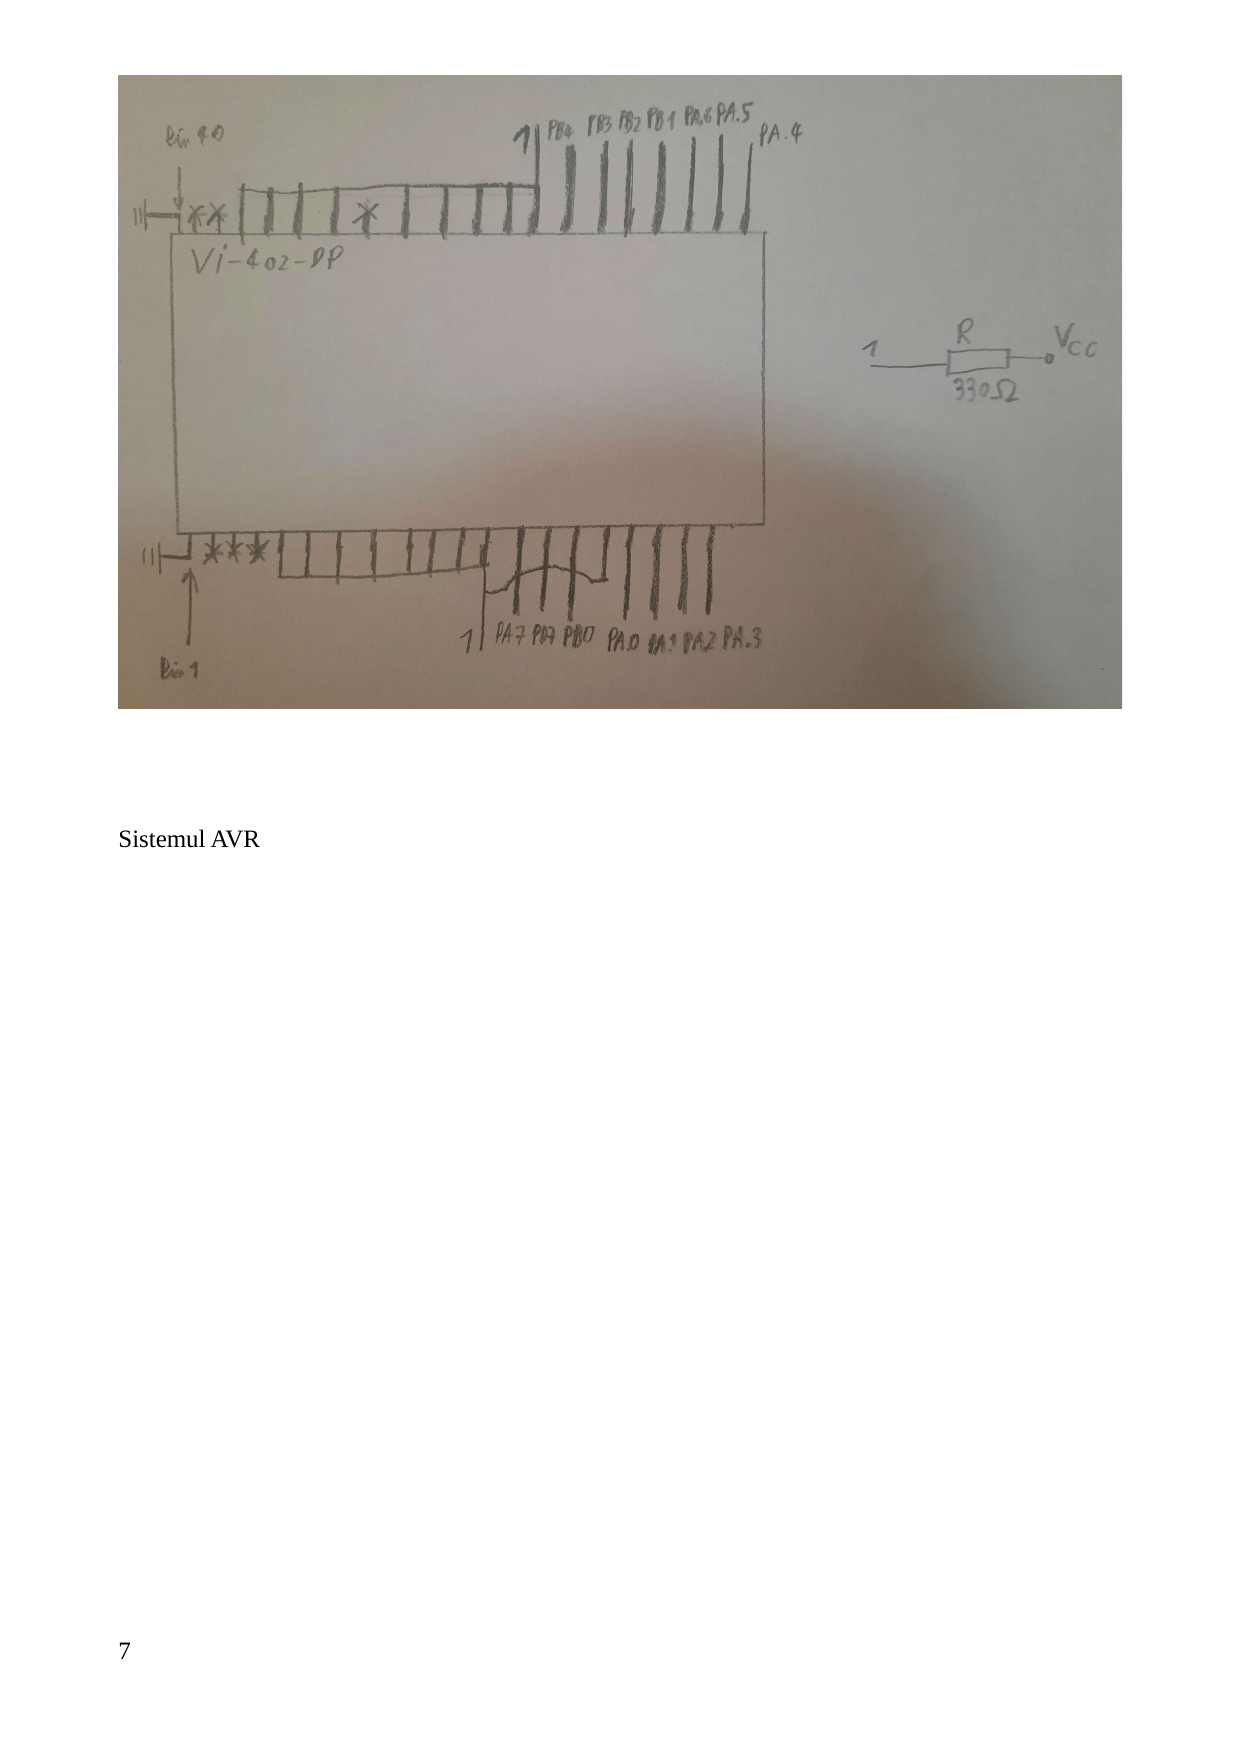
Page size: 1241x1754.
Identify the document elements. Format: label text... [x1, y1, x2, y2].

text Sistemul AVR [118, 824, 1122, 853]
